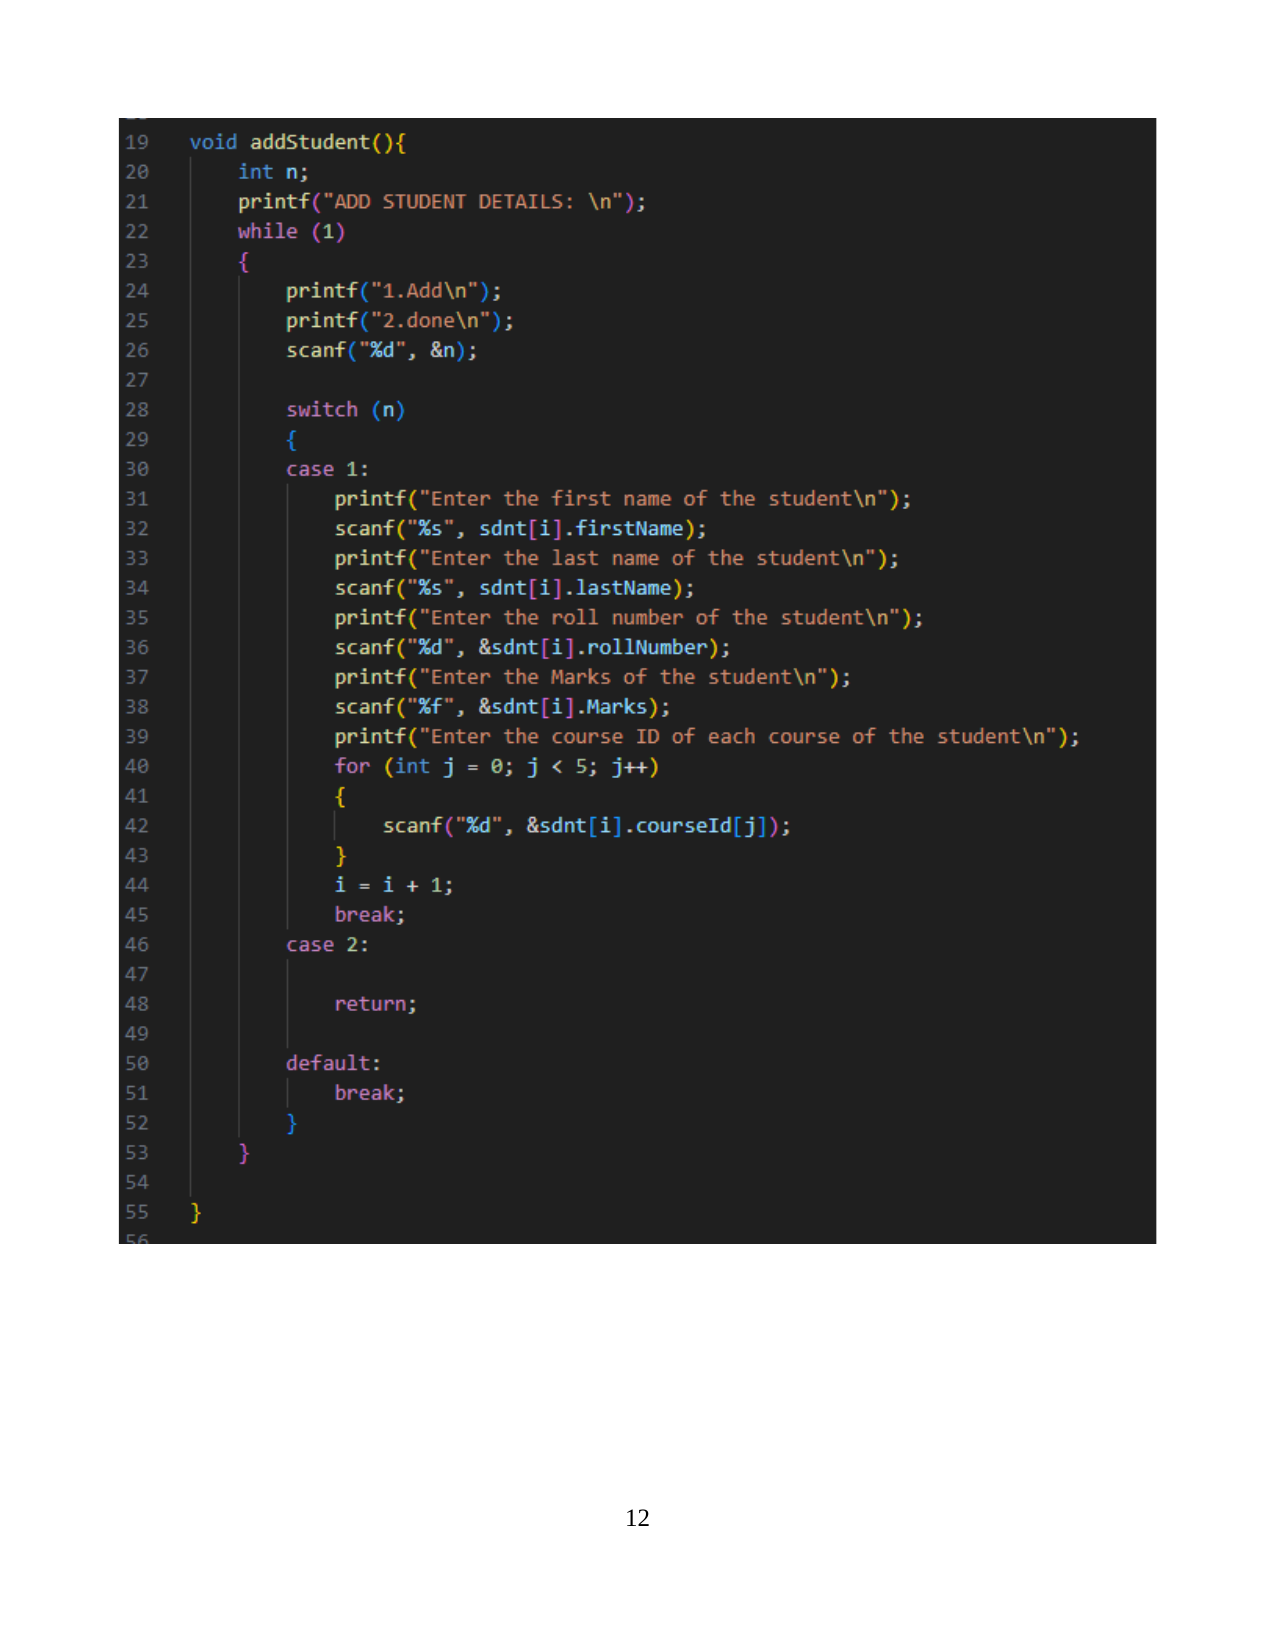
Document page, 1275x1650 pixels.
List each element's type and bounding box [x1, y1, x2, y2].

picture [118, 118, 1157, 1244]
